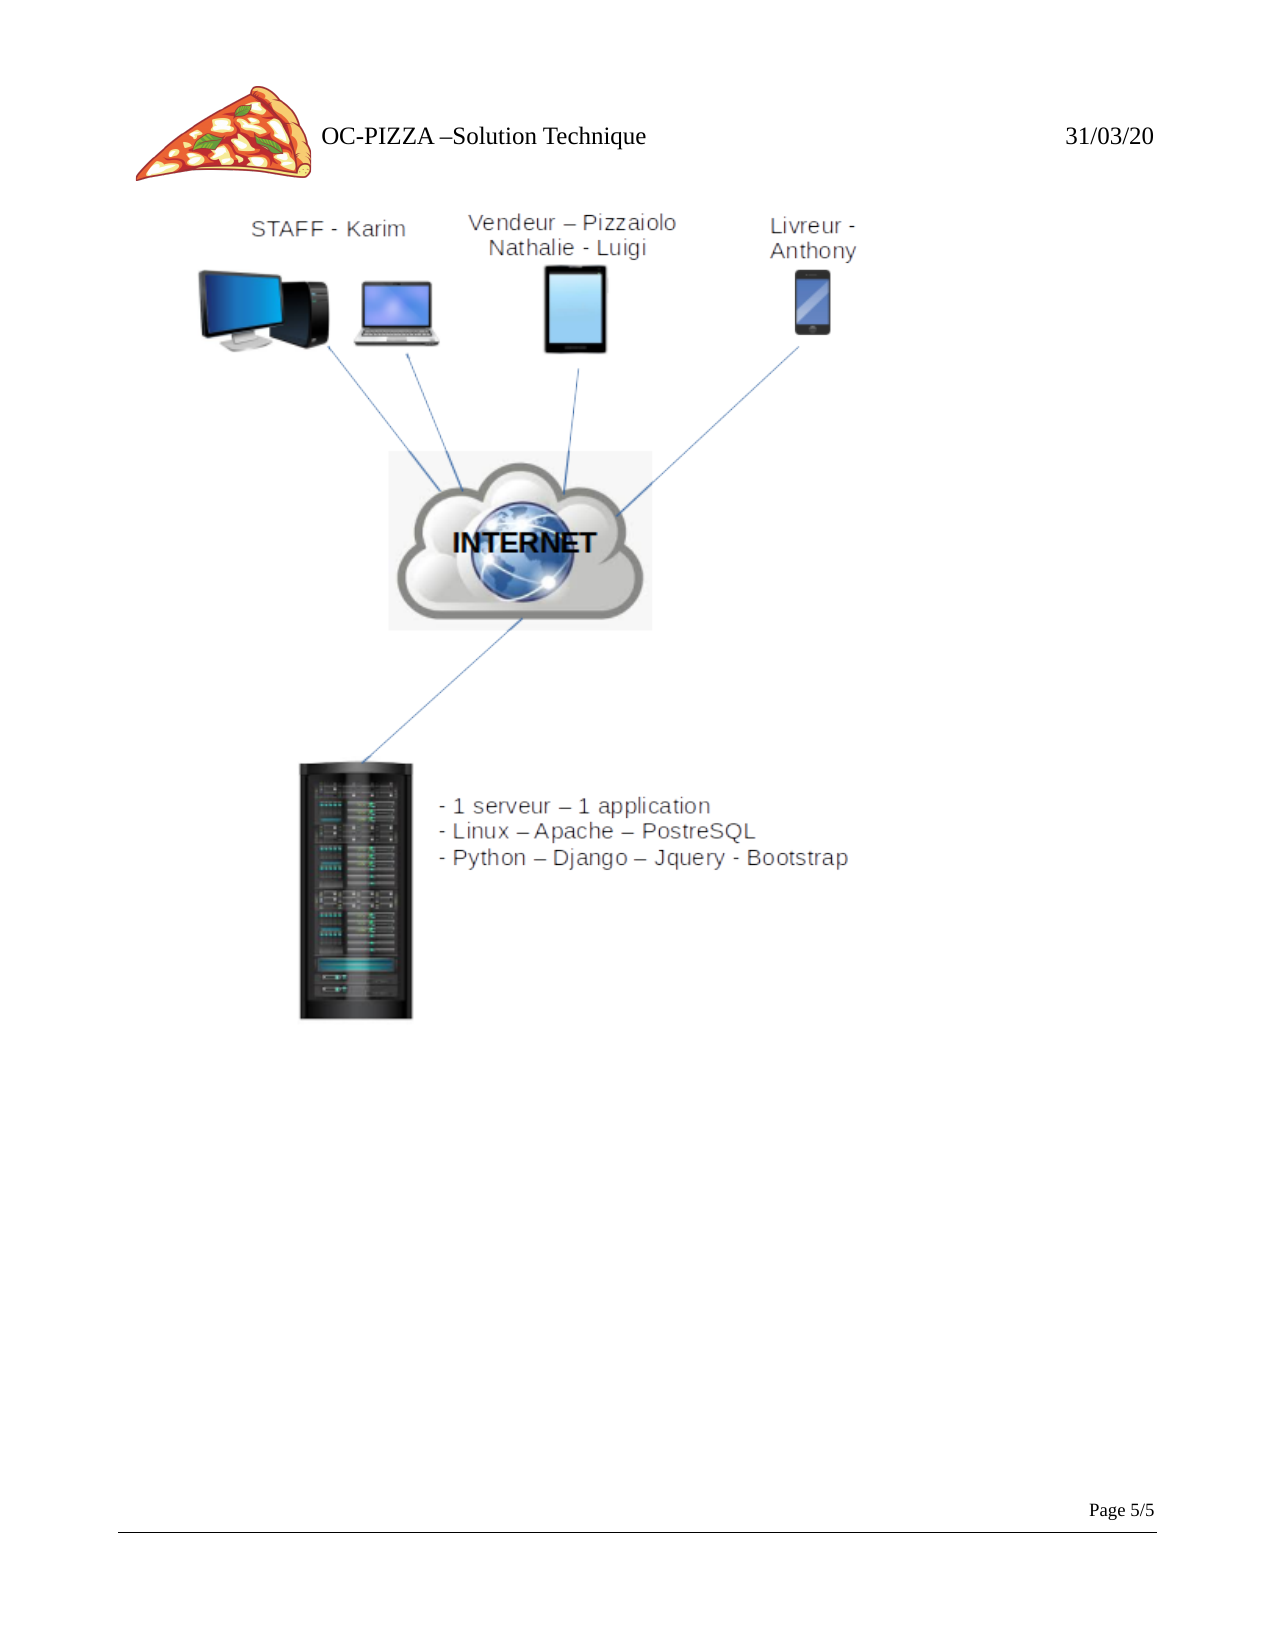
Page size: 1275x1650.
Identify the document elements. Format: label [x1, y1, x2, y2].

picture [182, 190, 892, 1194]
picture [135, 86, 312, 181]
